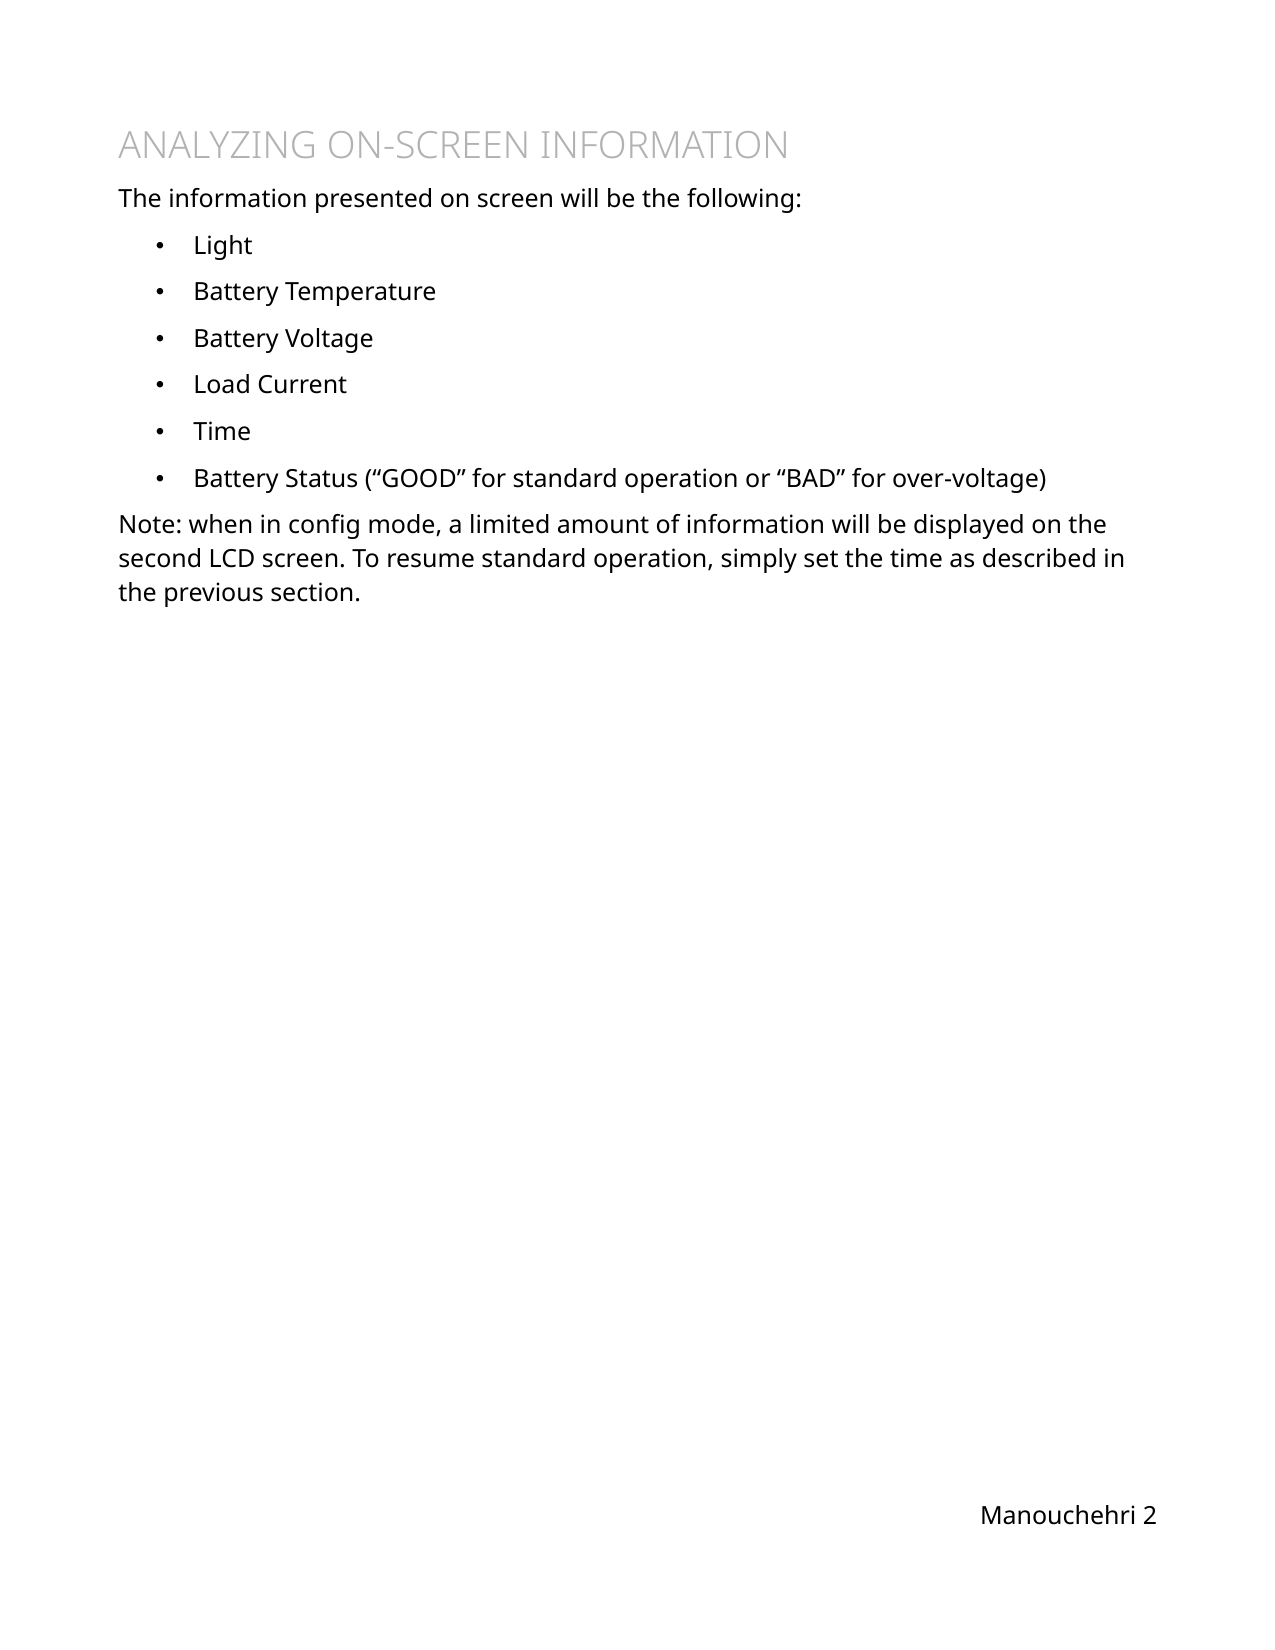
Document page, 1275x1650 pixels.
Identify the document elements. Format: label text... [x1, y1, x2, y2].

list Load Current [156, 367, 1157, 401]
list Time [156, 414, 1157, 448]
list Battery Status (“GOOD” for standard operation or “BAD” for over-voltage) [156, 460, 1157, 494]
list Light [156, 227, 1157, 262]
list Battery Temperature [156, 274, 1157, 308]
list Battery Voltage [156, 321, 1157, 355]
text Note: when in config mode, a limited amount of information will be displayed on the second LCD screen. To resume standard operation, simply set the time as described in the previous section. [118, 507, 1157, 609]
subtitle Analyzing On-Screen Information [118, 118, 1157, 169]
text The information presented on screen will be the following: [118, 181, 1157, 215]
